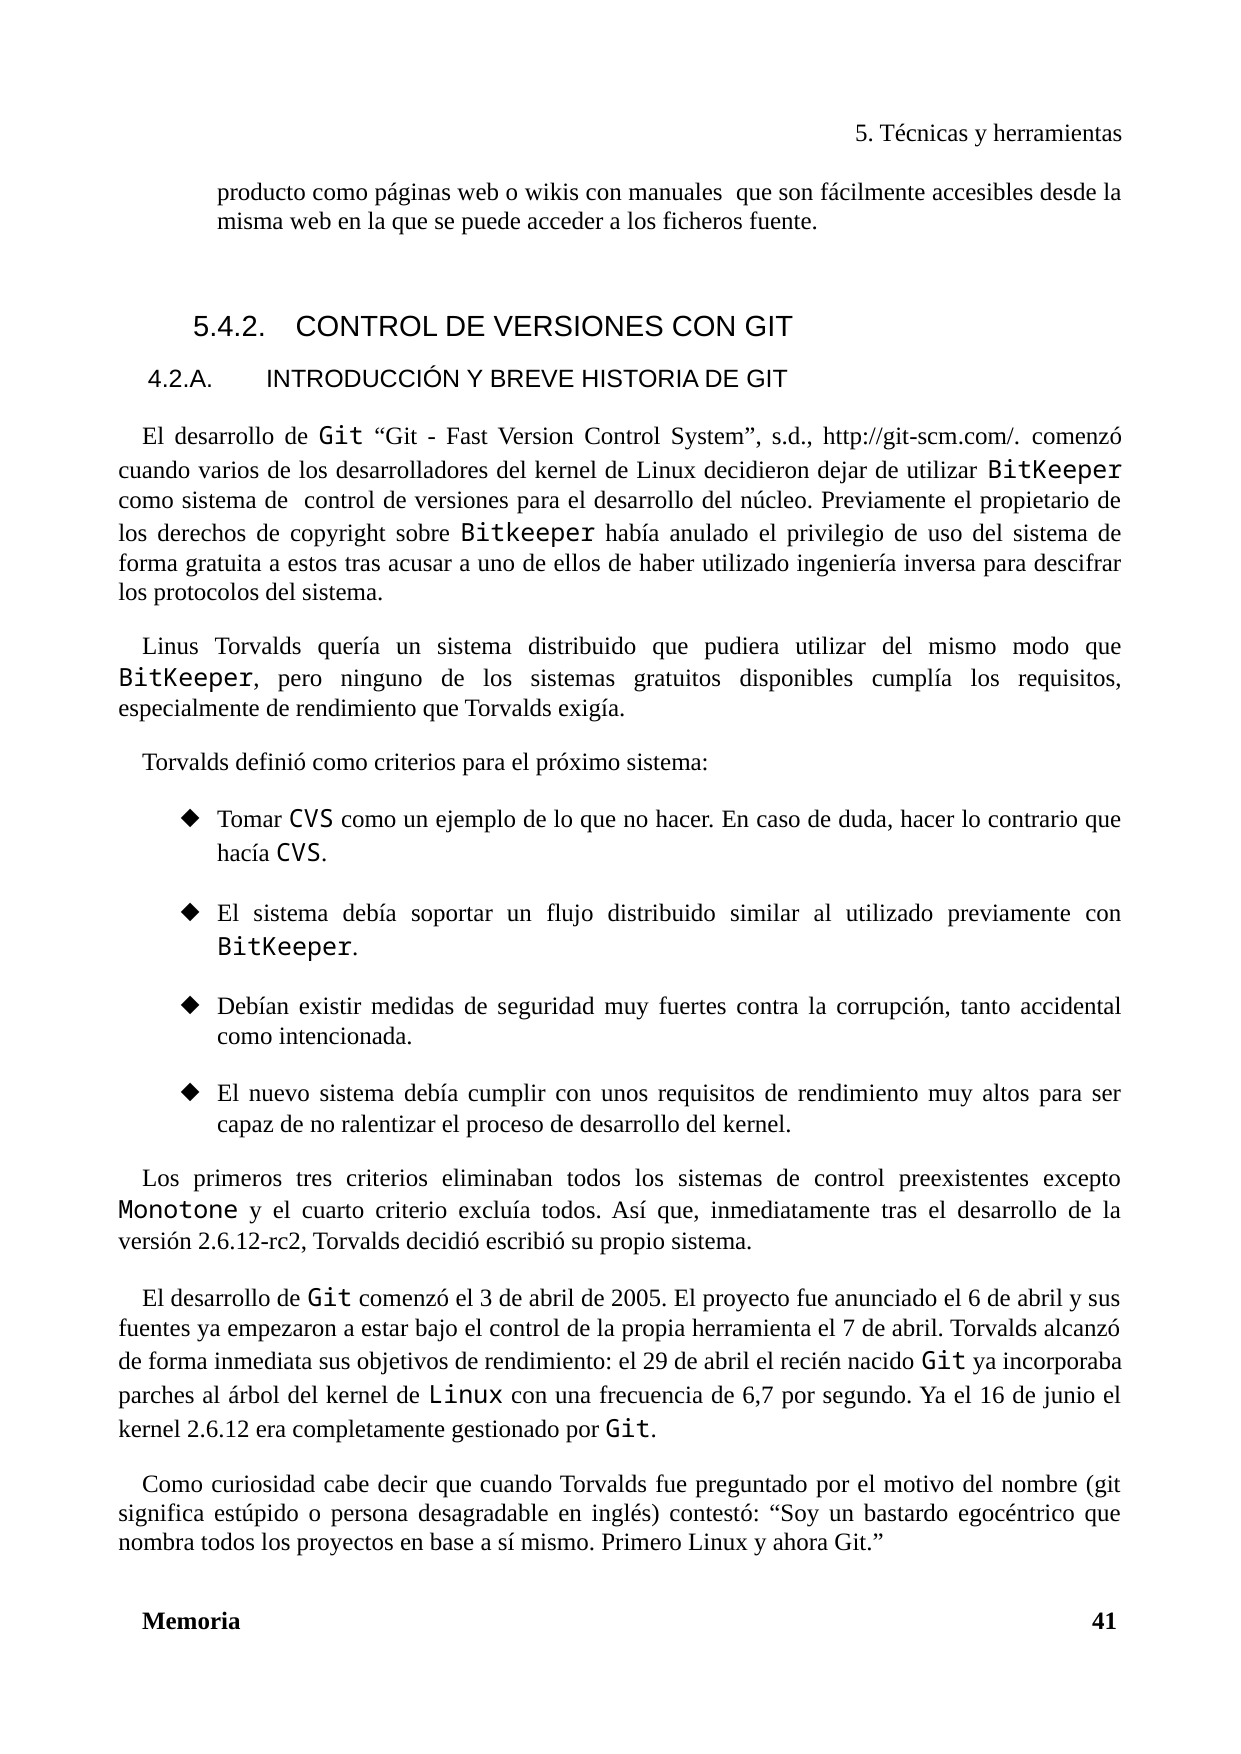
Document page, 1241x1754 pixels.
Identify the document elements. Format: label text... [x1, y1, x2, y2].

text Como curiosidad cabe decir que cuando Torvalds fue preguntado por el motivo del nombre (git significa estúpido o persona desagradable en inglés) contestó: “Soy un bastardo egocéntrico que nombra todos los proyectos en base a sí mismo. Primero Linux y ahora Git.” [118, 1469, 1122, 1556]
list El nuevo sistema debía cumplir con unos requisitos de rendimiento muy altos para ser capaz de no ralentizar el proceso de desarrollo del kernel. [179, 1075, 1122, 1138]
list Tomar CVS como un ejemplo de lo que no hacer. En caso de duda, hacer lo contrario que hacía CVS. [179, 801, 1122, 869]
subtitle Control de versiones con Git [266, 309, 1122, 343]
text Los primeros tres criterios eliminaban todos los sistemas de control preexistentes excepto Monotone y el cuarto criterio excluía todos. Así que, inmediatamente tras el desarrollo de la versión 2.6.12-rc2, Torvalds decidió escribió su propio sistema. [118, 1163, 1122, 1254]
list Debían existir medidas de seguridad muy fuertes contra la corrupción, tanto accidental como intencionada. [179, 987, 1122, 1050]
list El sistema debía soportar un flujo distribuido similar al utilizado previamente con BitKeeper. [179, 894, 1122, 962]
subtitle Introducción y breve historia de Git [148, 363, 1122, 392]
text El desarrollo de Git “Git - Fast Version Control System”, s.d., http://git-scm.com/. comenzó cuando varios de los desarrolladores del kernel de Linux decidieron dejar de utilizar BitKeeper como sistema de control de versiones para el desarrollo del núcleo. Previamente el propietario de los derechos de copyright sobre Bitkeeper había anulado el privilegio de uso del sistema de forma gratuita a estos tras acusar a uno de ellos de haber utilizado ingeniería inversa para descifrar los protocolos del sistema. [118, 417, 1122, 606]
text Linus Torvalds quería un sistema distribuido que pudiera utilizar del mismo modo que BitKeeper, pero ninguno de los sistemas gratuitos disponibles cumplía los requisitos, especialmente de rendimiento que Torvalds exigía. [118, 631, 1122, 722]
text El desarrollo de Git comenzó el 3 de abril de 2005. El proyecto fue anunciado el 6 de abril y sus fuentes ya empezaron a estar bajo el control de la propia herramienta el 7 de abril. Torvalds alcanzó de forma inmediata sus objetivos de rendimiento: el 29 de abril el recién nacido Git ya incorporaba parches al árbol del kernel de Linux con una frecuencia de 6,7 por segundo. Ya el 16 de junio el kernel 2.6.12 era completamente gestionado por Git. [118, 1279, 1122, 1444]
text Torvalds definió como criterios para el próximo sistema: [118, 747, 1122, 776]
list producto como páginas web o wikis con manuales que son fácilmente accesibles desde la misma web en la que se puede acceder a los ficheros fuente. [179, 177, 1122, 234]
